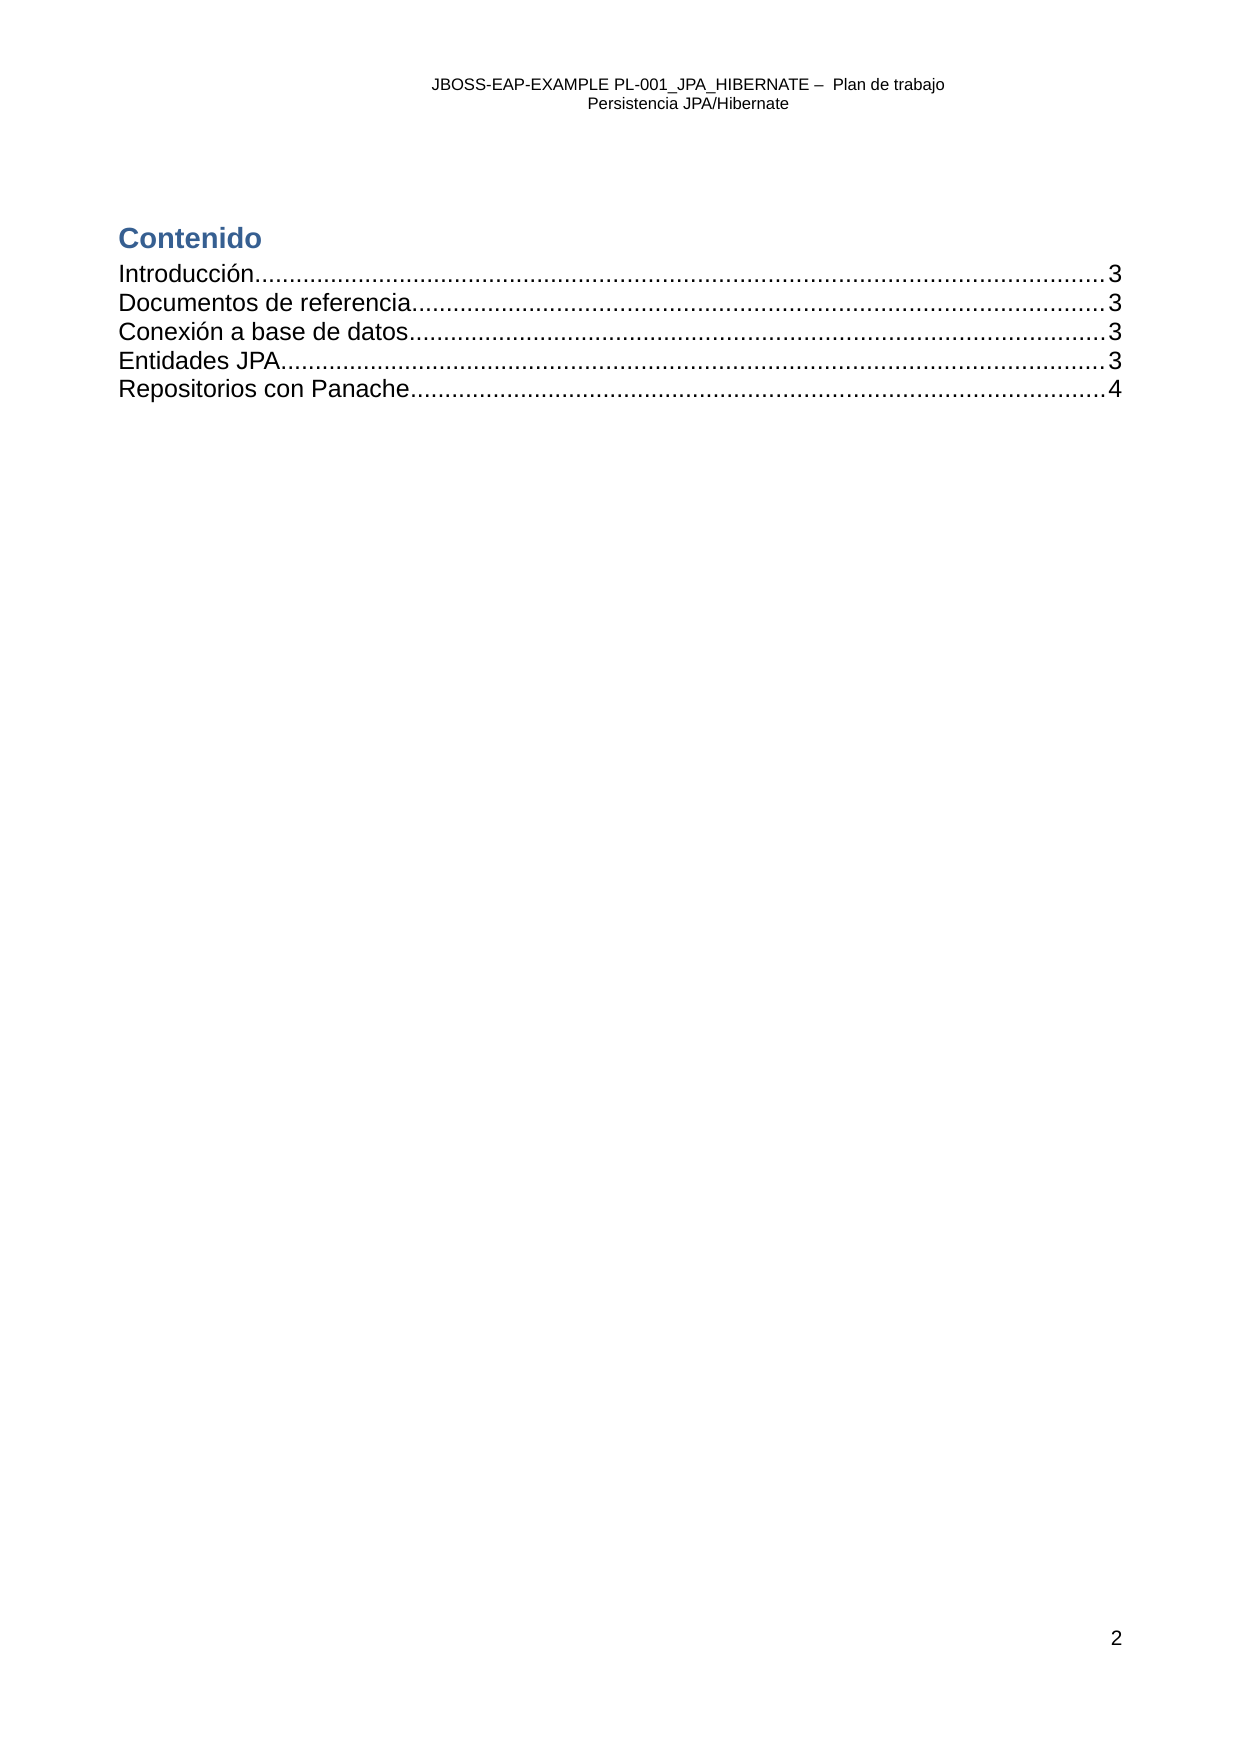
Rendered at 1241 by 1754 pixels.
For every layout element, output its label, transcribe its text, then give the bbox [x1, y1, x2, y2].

text Introducción 3 [118, 259, 1122, 288]
text Entidades JPA 3 [118, 346, 1122, 374]
text Documentos de referencia 3 [118, 288, 1122, 317]
text Contenido [118, 221, 1122, 254]
text Conexión a base de datos 3 [118, 317, 1122, 346]
text Repositorios con Panache 4 [118, 374, 1122, 403]
